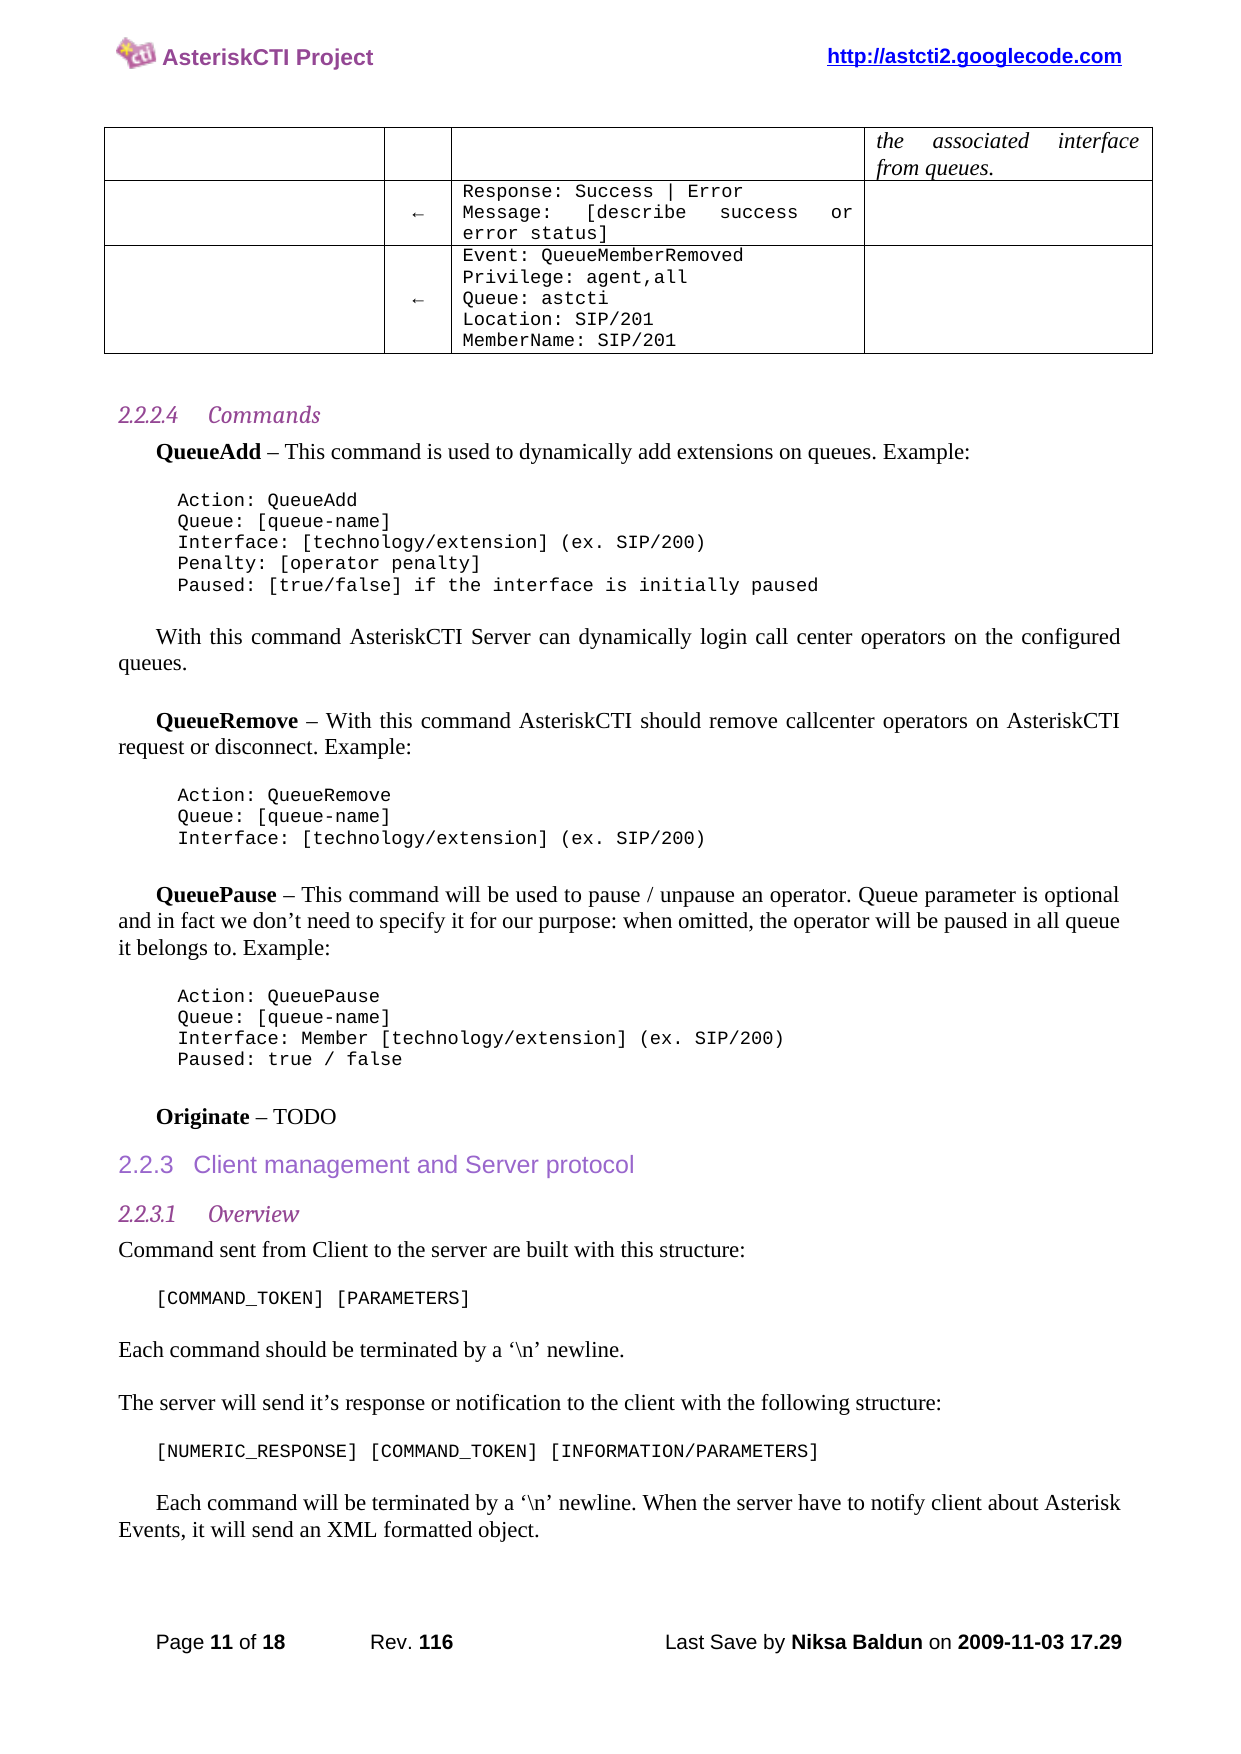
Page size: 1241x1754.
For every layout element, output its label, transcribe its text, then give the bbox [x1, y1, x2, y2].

subtitle Overview [118, 1199, 1122, 1228]
text Action: QueuePause [177, 986, 1122, 1008]
text Action: QueueRemove Queue: [queue-name] Interface: [technology/extension] (ex. SIP/200) [177, 786, 1122, 850]
text Command sent from Client to the server are built with this structure: [118, 1237, 1122, 1263]
text Each command will be terminated by a ‘\n’ newline. When the server have to notify client about Asterisk Events, it will send an XML formatted object. [118, 1489, 1122, 1542]
text Interface: Member [technology/extension] (ex. SIP/200) [177, 1029, 1122, 1050]
text Queue: [queue-name] [177, 512, 1122, 533]
table_cell Event: QueueMemberRemoved Privilege: agent,all Queue: astcti Location: SIP/201 MemberName: SIP/201 [452, 246, 864, 352]
table_cell [105, 181, 384, 245]
text Paused: [true/false] if the interface is initially paused [177, 575, 1122, 597]
text The server will send it’s response or notification to the client with the following structure: [118, 1389, 1122, 1416]
text QueueAdd – This command is used to dynamically add extensions on queues. Example: [118, 438, 1122, 464]
table_cell [452, 128, 864, 180]
table_cell [865, 246, 1152, 352]
table_cell [105, 128, 384, 180]
text Interface: [technology/extension] (ex. SIP/200) [177, 533, 1122, 554]
text Originate – TODO [118, 1103, 1122, 1129]
text Action: QueueAdd [177, 490, 1122, 512]
text With this command AsteriskCTI Server can dynamically login call center operators on the configured queues. [118, 623, 1122, 676]
text [NUMERIC_RESPONSE] [COMMAND_TOKEN] [INFORMATION/PARAMETERS] [118, 1442, 1122, 1463]
table_cell Response: Success | Error Message: [describe success or error status] [452, 181, 864, 245]
table_cell ← [385, 246, 451, 352]
table_cell the associated interface from queues. [865, 128, 1152, 180]
text Paused: true / false [177, 1050, 1122, 1071]
text Penalty: [operator penalty] [177, 554, 1122, 575]
table_cell [385, 128, 451, 180]
subtitle Client management and Server protocol [118, 1150, 1122, 1179]
text QueueRemove – With this command AsteriskCTI should remove callcenter operators on AsteriskCTI request or disconnect. Example: [118, 707, 1122, 760]
text Queue: [queue-name] [177, 1008, 1122, 1029]
text QueuePause – This command will be used to pause / unpause an operator. Queue parameter is optional and in fact we don’t need to specify it for our purpose: when omitted, the operator will be paused in all queue it belongs to. Example: [118, 881, 1122, 960]
text Each command should be terminated by a ‘\n’ newline. [118, 1336, 1122, 1363]
subtitle Commands [118, 401, 1122, 429]
text [COMMAND_TOKEN] [PARAMETERS] [118, 1289, 1122, 1310]
table_cell ← [385, 181, 451, 245]
table_cell [105, 246, 384, 352]
table_cell [865, 181, 1152, 245]
picture [116, 34, 157, 74]
